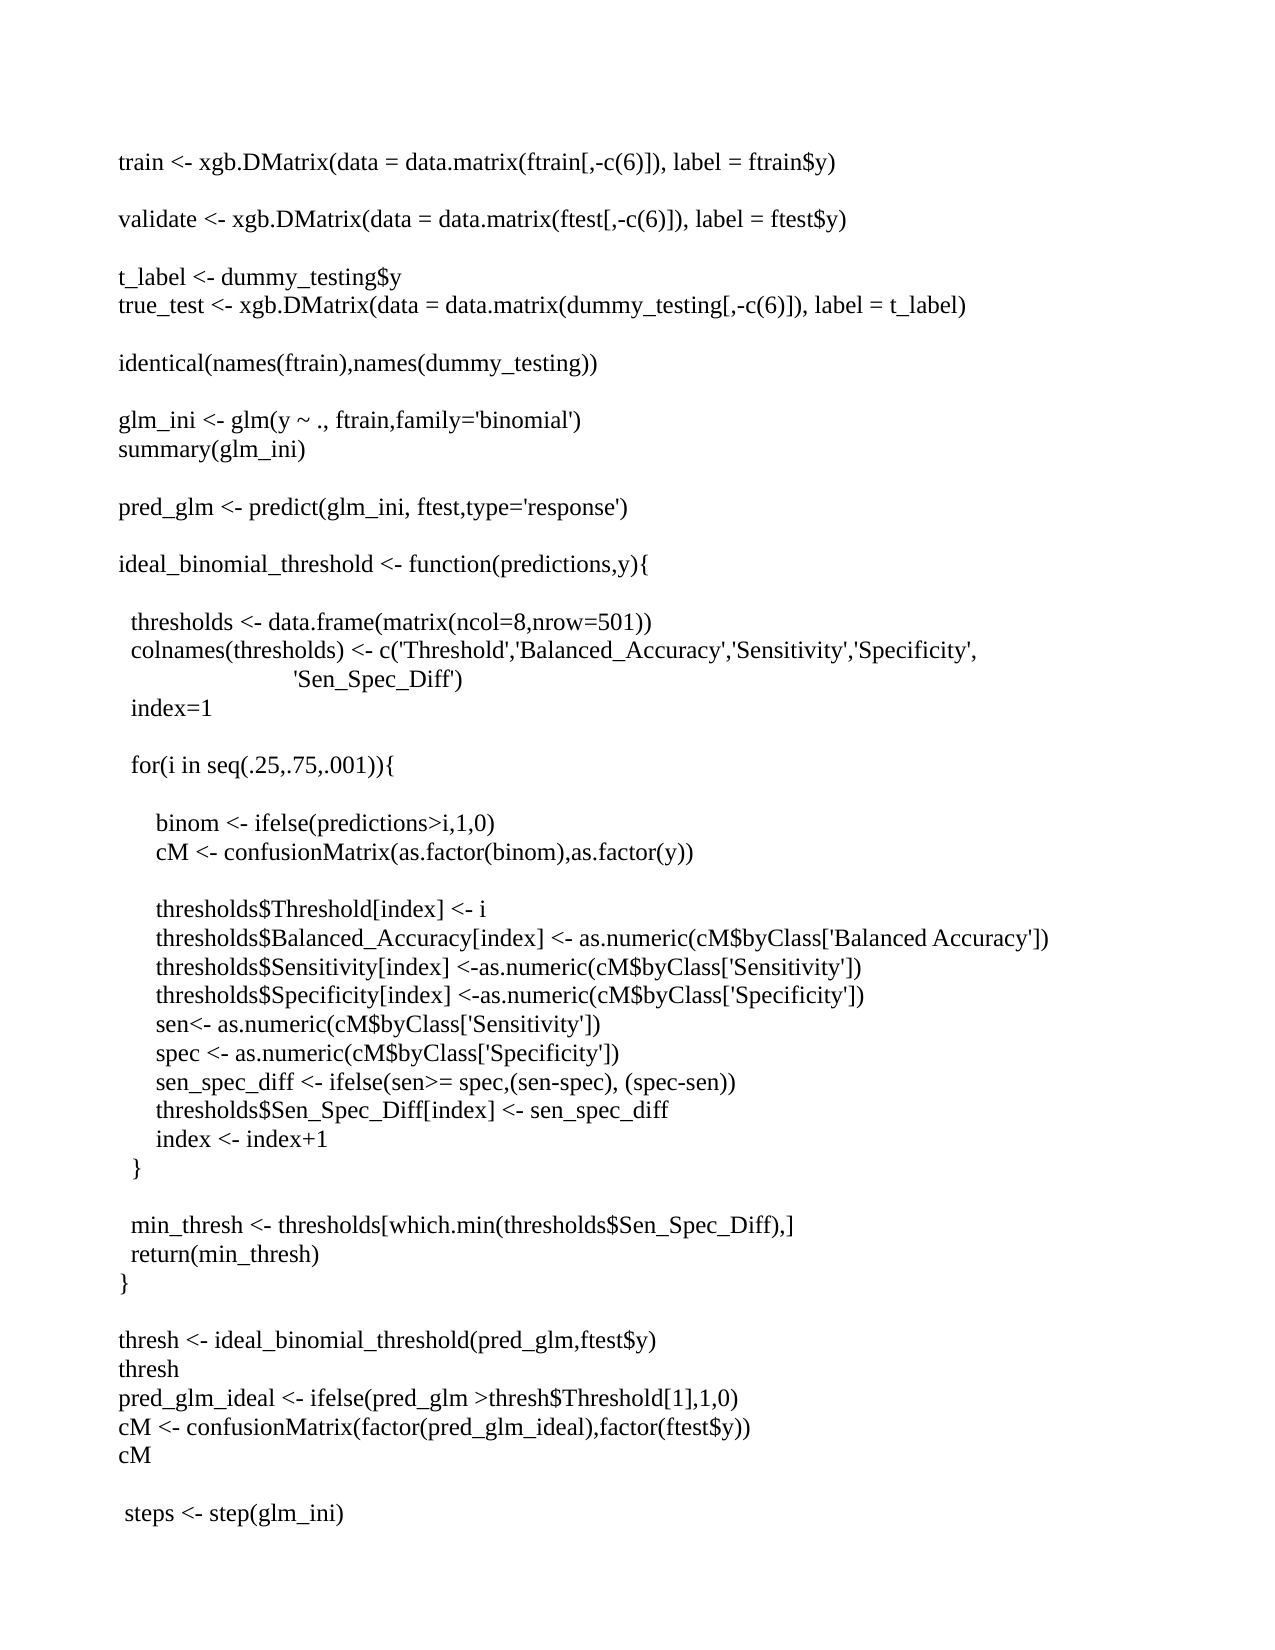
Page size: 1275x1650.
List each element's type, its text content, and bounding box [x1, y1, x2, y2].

text thresholds <- data.frame(matrix(ncol=8,nrow=501)) [118, 607, 1157, 636]
text thresholds$Threshold[index] <- i [118, 894, 1157, 923]
text train <- xgb.DMatrix(data = data.matrix(ftrain[,-c(6)]), label = ftrain$y) [118, 147, 1157, 176]
text cM [118, 1441, 1157, 1469]
text return(min_thresh) [118, 1239, 1157, 1268]
text index <- index+1 [118, 1124, 1157, 1153]
text index=1 [118, 693, 1157, 722]
text binom <- ifelse(predictions>i,1,0) [118, 808, 1157, 837]
text } [118, 1268, 1157, 1297]
text 'Sen_Spec_Diff') [118, 664, 1157, 693]
text thresholds$Sensitivity[index] <-as.numeric(cM$byClass['Sensitivity']) [118, 952, 1157, 981]
text for(i in seq(.25,.75,.001)){ [118, 751, 1157, 779]
text } [118, 1153, 1157, 1182]
text ideal_binomial_threshold <- function(predictions,y){ [118, 549, 1157, 578]
text pred_glm <- predict(glm_ini, ftest,type='response') [118, 492, 1157, 521]
text sen_spec_diff <- ifelse(sen>= spec,(sen-spec), (spec-sen)) [118, 1067, 1157, 1096]
text true_test <- xgb.DMatrix(data = data.matrix(dummy_testing[,-c(6)]), label = t_label) [118, 291, 1157, 319]
text cM <- confusionMatrix(factor(pred_glm_ideal),factor(ftest$y)) [118, 1412, 1157, 1441]
text cM <- confusionMatrix(as.factor(binom),as.factor(y)) [118, 837, 1157, 866]
text thresh [118, 1354, 1157, 1383]
text spec <- as.numeric(cM$byClass['Specificity']) [118, 1038, 1157, 1067]
text thresholds$Specificity[index] <-as.numeric(cM$byClass['Specificity']) [118, 981, 1157, 1009]
text t_label <- dummy_testing$y [118, 262, 1157, 291]
text validate <- xgb.DMatrix(data = data.matrix(ftest[,-c(6)]), label = ftest$y) [118, 204, 1157, 233]
text thresholds$Balanced_Accuracy[index] <- as.numeric(cM$byClass['Balanced Accuracy']) [118, 923, 1157, 952]
text steps <- step(glm_ini) [118, 1498, 1157, 1527]
text colnames(thresholds) <- c('Threshold','Balanced_Accuracy','Sensitivity','Specificity', [118, 636, 1157, 664]
text thresholds$Sen_Spec_Diff[index] <- sen_spec_diff [118, 1096, 1157, 1124]
text sen<- as.numeric(cM$byClass['Sensitivity']) [118, 1009, 1157, 1038]
text thresh <- ideal_binomial_threshold(pred_glm,ftest$y) [118, 1326, 1157, 1354]
text min_thresh <- thresholds[which.min(thresholds$Sen_Spec_Diff),] [118, 1211, 1157, 1239]
text pred_glm_ideal <- ifelse(pred_glm >thresh$Threshold[1],1,0) [118, 1383, 1157, 1412]
text identical(names(ftrain),names(dummy_testing)) [118, 348, 1157, 377]
text summary(glm_ini) [118, 434, 1157, 463]
text glm_ini <- glm(y ~ ., ftrain,family='binomial') [118, 406, 1157, 434]
